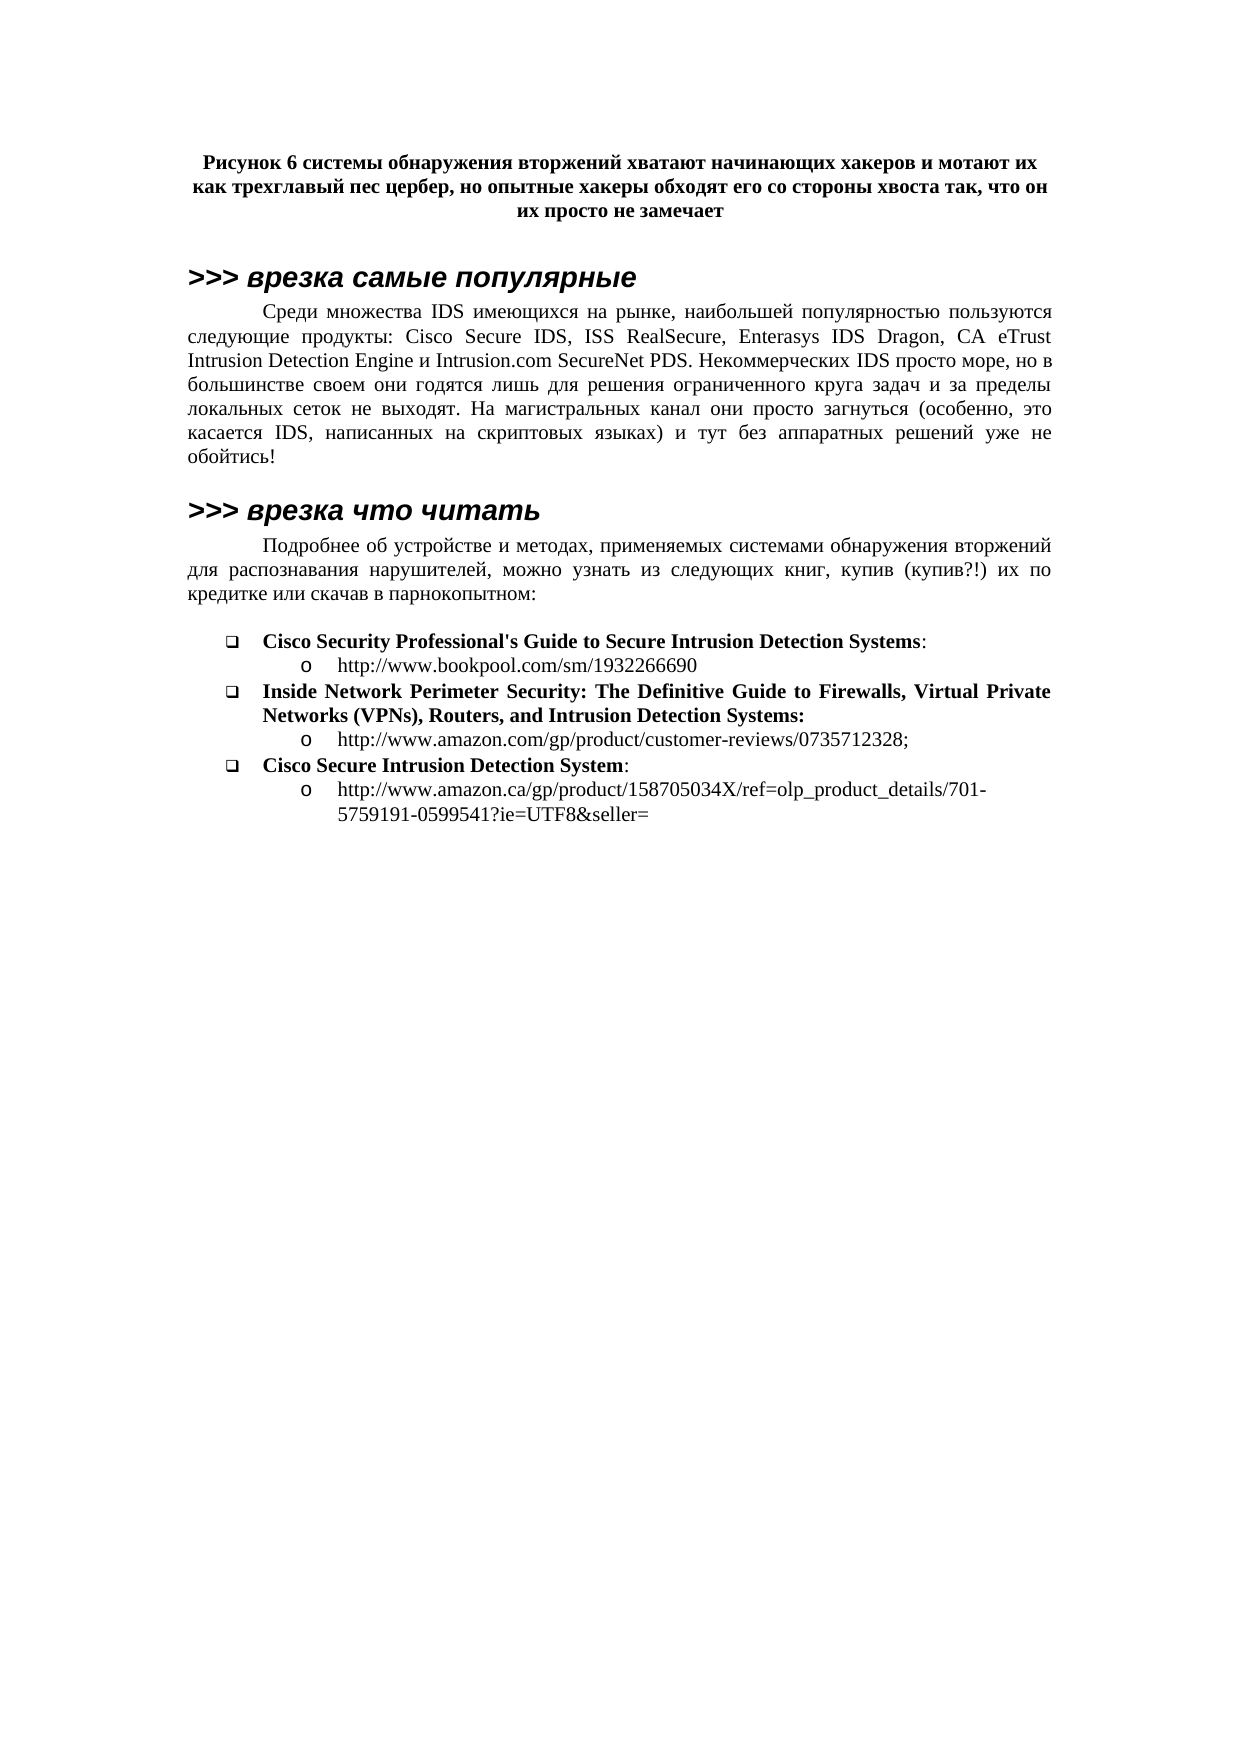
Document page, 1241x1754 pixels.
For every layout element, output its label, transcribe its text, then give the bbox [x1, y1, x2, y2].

list Inside Network Perimeter Security: The Definitive Guide to Firewalls, Virtual Private Networks (VPNs), Routers, and Intrusion Detection Systems: [225, 679, 1053, 727]
list Cisco Security Professional's Guide to Secure Intrusion Detection Systems: [225, 629, 1053, 653]
text Рисунок 6 системы обнаружения вторжений хватают начинающих хакеров и мотают их как трехглавый пес цербер, но опытные хакеры обходят его со стороны хвоста так, что он их просто не замечает [187, 150, 1053, 222]
list Cisco Secure Intrusion Detection System: [225, 753, 1053, 777]
list http://www.bookpool.com/sm/1932266690 [300, 653, 1053, 679]
list http://www.amazon.com/gp/product/customer-reviews/0735712328; [300, 727, 1053, 753]
list http://www.amazon.ca/gp/product/158705034X/ref=olp_product_details/701-5759191-0599541?ie=UTF8&seller= [300, 777, 1053, 826]
text Среди множества IDS имеющихся на рынке, наибольшей популярностью пользуются следующие продукты: Cisco Secure IDS, ISS RealSecure, Enterasys IDS Dragon, CA eTrust Intrusion Detection Engine и Intrusion.com SecureNet PDS. Некоммерческих IDS просто море, но в большинстве своем они годятся лишь для решения ограниченного круга задач и за пределы локальных сеток не выходят. На магистральных канал они просто загнуться (особенно, это касается IDS, написанных на скриптовых языках) и тут без аппаратных решений уже не обойтись! [187, 299, 1053, 468]
text Подробнее об устройстве и методах, применяемых системами обнаружения вторжений для распознавания нарушителей, можно узнать из следующих книг, купив (купив?!) их по кредитке или скачав в парнокопытном: [187, 533, 1053, 605]
subtitle >>> врезка самые популярные [187, 260, 1053, 293]
subtitle >>> врезка что читать [187, 493, 1053, 526]
